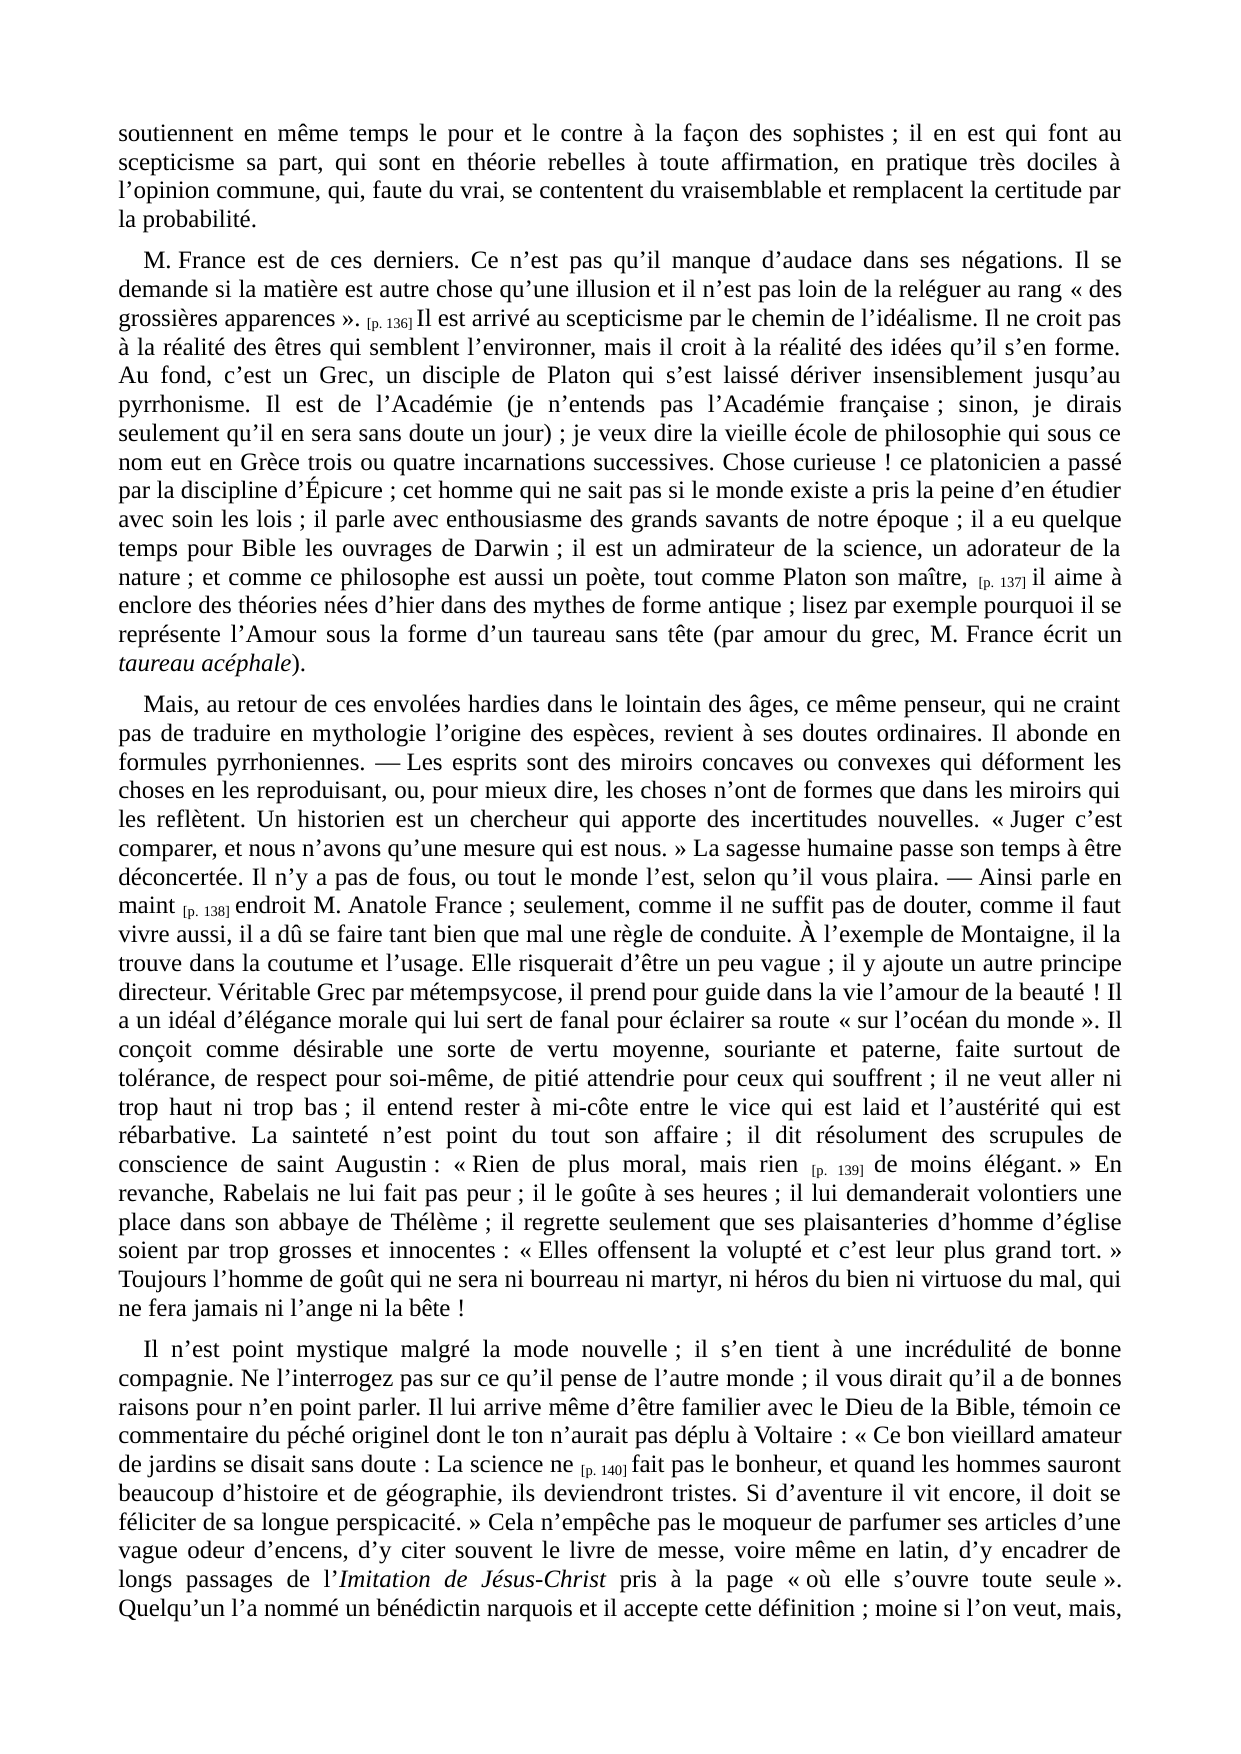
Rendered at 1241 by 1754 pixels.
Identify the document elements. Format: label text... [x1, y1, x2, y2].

text soutiennent en même temps le pour et le contre à la façon des sophistes ; il en est qui font au scepticisme sa part, qui sont en théorie rebelles à toute affirmation, en pratique très dociles à l’opinion commune, qui, faute du vrai, se contentent du vraisemblable et remplacent la certitude par la probabilité. [118, 118, 1122, 233]
text M. France est de ces derniers. Ce n’est pas qu’il manque d’audace dans ses négations. Il se demande si la matière est autre chose qu’une illusion et il n’est pas loin de la reléguer au rang « des grossières apparences ». [p. 136] Il est arrivé au scepticisme par le chemin de l’idéalisme. Il ne croit pas à la réalité des êtres qui semblent l’environner, mais il croit à la réalité des idées qu’il s’en forme. Au fond, c’est un Grec, un disciple de Platon qui s’est laissé dériver insensiblement jusqu’au pyrrhonisme. Il est de l’Académie (je n’entends pas l’Académie française ; sinon, je dirais seulement qu’il en sera sans doute un jour) ; je veux dire la vieille école de philosophie qui sous ce nom eut en Grèce trois ou quatre incarnations successives. Chose curieuse ! ce platonicien a passé par la discipline d’Épicure ; cet homme qui ne sait pas si le monde existe a pris la peine d’en étudier avec soin les lois ; il parle avec enthousiasme des grands savants de notre époque ; il a eu quelque temps pour Bible les ouvrages de Darwin ; il est un admirateur de la science, un adorateur de la nature ; et comme ce philosophe est aussi un poète, tout comme Platon son maître, [p. 137] il aime à enclore des théories nées d’hier dans des mythes de forme antique ; lisez par exemple pourquoi il se représente l’Amour sous la forme d’un taureau sans tête (par amour du grec, M. France écrit un taureau acéphale). [118, 246, 1122, 677]
text Il n’est point mystique malgré la mode nouvelle ; il s’en tient à une incrédulité de bonne compagnie. Ne l’interrogez pas sur ce qu’il pense de l’autre monde ; il vous dirait qu’il a de bonnes raisons pour n’en point parler. Il lui arrive même d’être familier avec le Dieu de la Bible, témoin ce commentaire du péché originel dont le ton n’aurait pas déplu à Voltaire : « Ce bon vieillard amateur de jardins se disait sans doute : La science ne [p. 140] fait pas le bonheur, et quand les hommes sauront beaucoup d’histoire et de géographie, ils deviendront tristes. Si d’aventure il vit encore, il doit se féliciter de sa longue perspicacité. » Cela n’empêche pas le moqueur de parfumer ses articles d’une vague odeur d’encens, d’y citer souvent le livre de messe, voire même en latin, d’y encadrer de longs passages de l’Imitation de Jésus-Christ pris à la page « où elle s’ouvre toute seule ». Quelqu’un l’a nommé un bénédictin narquois et il accepte cette définition ; moine si l’on veut, mais, [118, 1334, 1122, 1622]
text Mais, au retour de ces envolées hardies dans le lointain des âges, ce même penseur, qui ne craint pas de traduire en mythologie l’origine des espèces, revient à ses doutes ordinaires. Il abonde en formules pyrrhoniennes. — Les esprits sont des miroirs concaves ou convexes qui déforment les choses en les reproduisant, ou, pour mieux dire, les choses n’ont de formes que dans les miroirs qui les reflètent. Un historien est un chercheur qui apporte des incertitudes nouvelles. « Juger c’est comparer, et nous n’avons qu’une mesure qui est nous. » La sagesse humaine passe son temps à être déconcertée. Il n’y a pas de fous, ou tout le monde l’est, selon qu’il vous plaira. — Ainsi parle en maint [p. 138] endroit M. Anatole France ; seulement, comme il ne suffit pas de douter, comme il faut vivre aussi, il a dû se faire tant bien que mal une règle de conduite. À l’exemple de Montaigne, il la trouve dans la coutume et l’usage. Elle risquerait d’être un peu vague ; il y ajoute un autre principe directeur. Véritable Grec par métempsycose, il prend pour guide dans la vie l’amour de la beauté ! Il a un idéal d’élégance morale qui lui sert de fanal pour éclairer sa route « sur l’océan du monde ». Il conçoit comme désirable une sorte de vertu moyenne, souriante et paterne, faite surtout de tolérance, de respect pour soi-même, de pitié attendrie pour ceux qui souffrent ; il ne veut aller ni trop haut ni trop bas ; il entend rester à mi-côte entre le vice qui est laid et l’austérité qui est rébarbative. La sainteté n’est point du tout son affaire ; il dit résolument des scrupules de conscience de saint Augustin : « Rien de plus moral, mais rien [p. 139] de moins élégant. » En revanche, Rabelais ne lui fait pas peur ; il le goûte à ses heures ; il lui demanderait volontiers une place dans son abbaye de Thélème ; il regrette seulement que ses plaisanteries d’homme d’église soient par trop grosses et innocentes : « Elles offensent la volupté et c’est leur plus grand tort. » Toujours l’homme de goût qui ne sera ni bourreau ni martyr, ni héros du bien ni virtuose du mal, qui ne fera jamais ni l’ange ni la bête ! [118, 689, 1122, 1322]
